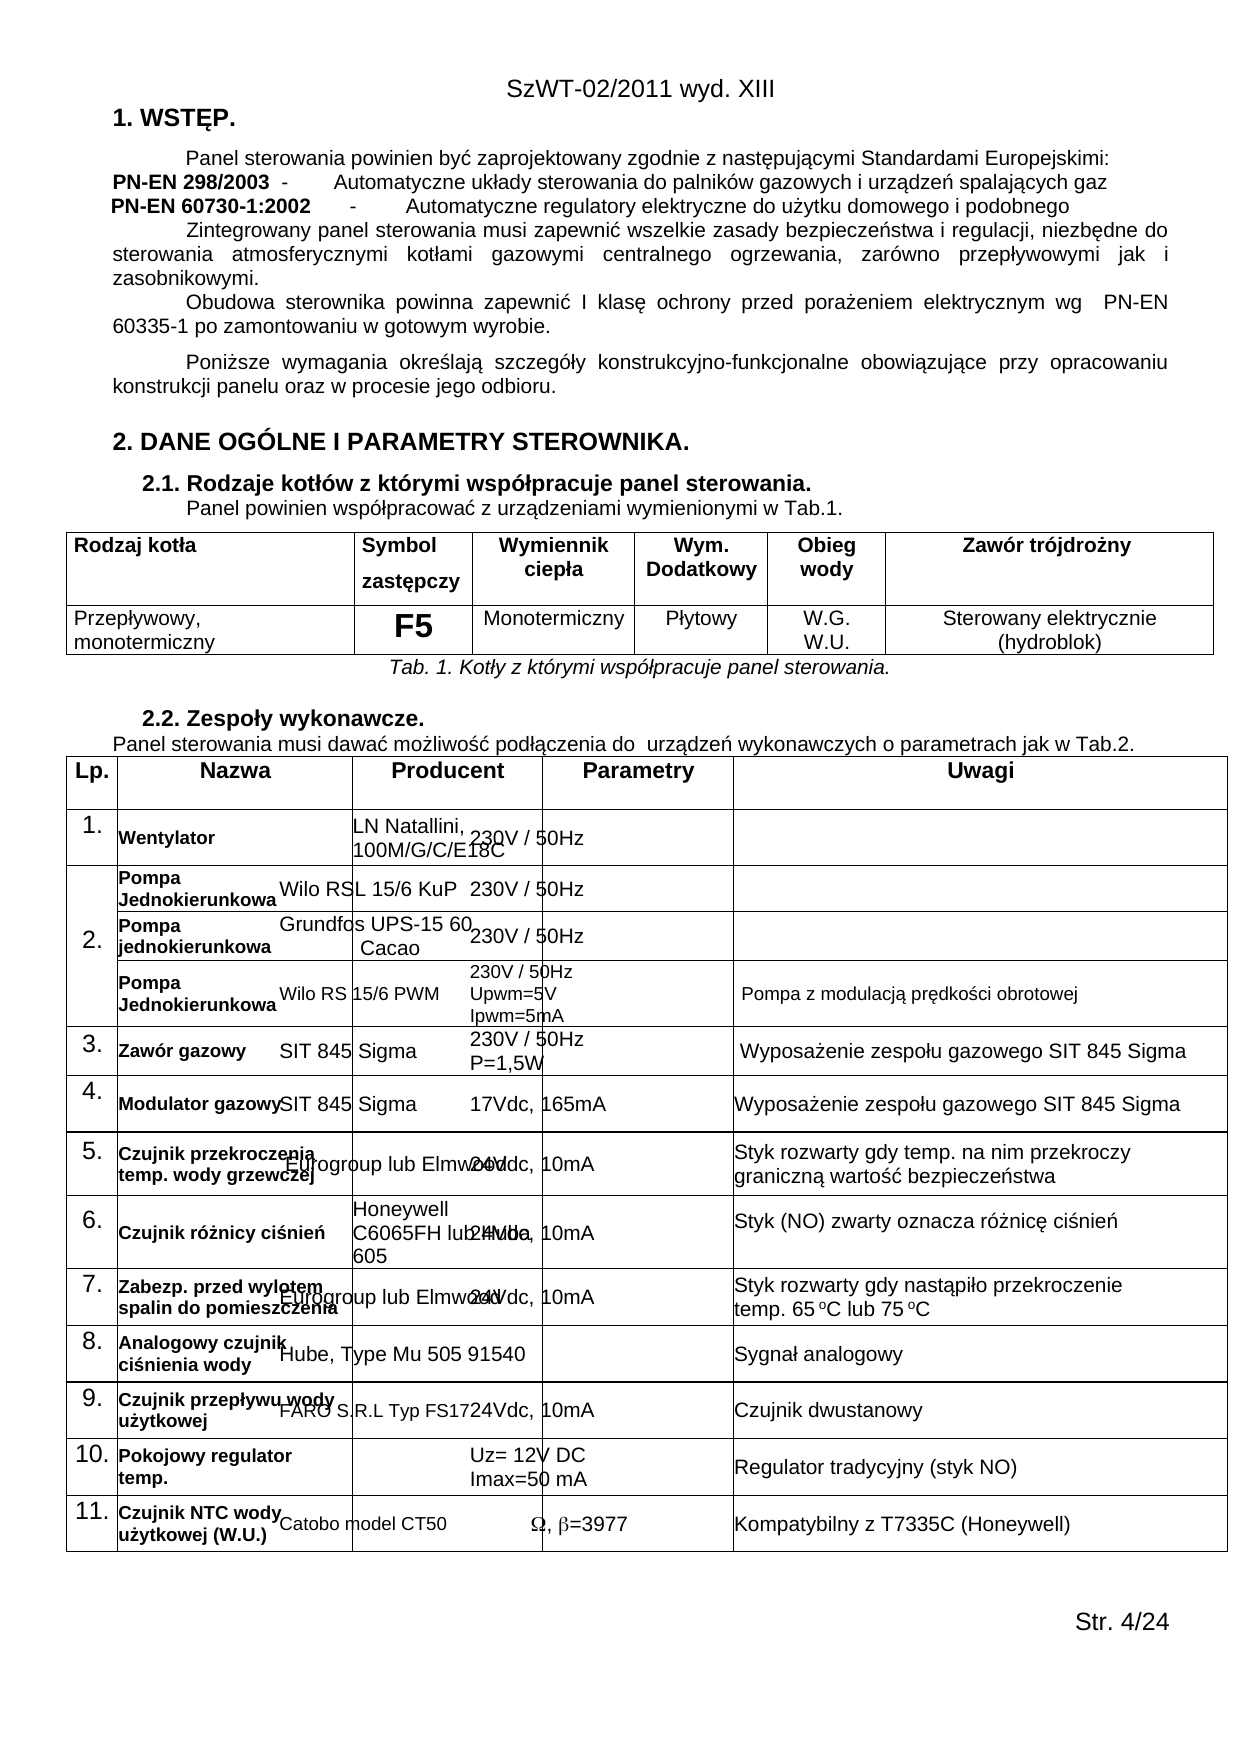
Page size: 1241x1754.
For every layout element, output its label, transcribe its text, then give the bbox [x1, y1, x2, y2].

table_cell Eurogroup lub Elmwood [353, 1133, 542, 1195]
table_cell Honeywell C6065FH lub Huba 605 [353, 1196, 542, 1268]
text PN-EN 298/2003 - Automatyczne układy sterowania do palników gazowych i urządzeń spalających gaz [112, 169, 1169, 193]
table_cell Grundfos UPS-15 60 Cacao [353, 912, 542, 960]
table_cell F5 [355, 606, 472, 654]
table_cell Pokojowy regulator temp. [118, 1439, 352, 1494]
table_cell 10. [67, 1439, 117, 1494]
table_cell 9. [67, 1383, 117, 1438]
table_cell Analogowy czujnik ciśnienia wody [118, 1326, 352, 1381]
table_cell 17Vdc, 165mA [543, 1076, 733, 1131]
table_cell Pompa Jednokierunkowa [118, 866, 352, 911]
table_cell Sterowany elektrycznie (hydroblok) [886, 606, 1213, 654]
table_cell Wilo RS 15/6 PWM [353, 961, 542, 1026]
table_cell Wentylator [118, 810, 352, 865]
text Poniższe wymagania określają szczegóły konstrukcyjno-funkcjonalne obowiązujące przy opracowaniu konstrukcji panelu oraz w procesie jego odbioru. [112, 350, 1169, 398]
table_header Nazwa [118, 757, 352, 809]
table_cell Sygnał analogowy [734, 1326, 1227, 1381]
table_cell Pompa Jednokierunkowa [118, 961, 352, 1026]
table_cell Zabezp. przed wylotem spalin do pomieszczenia [118, 1269, 352, 1325]
table_cell 3. [67, 1027, 117, 1075]
table_cell Eurogroup lub Elmwood [353, 1269, 542, 1325]
table_cell Czujnik NTC wody użytkowej (W.U.) [118, 1496, 352, 1551]
text Panel powinien współpracować z urządzeniami wymienionymi w Tab.1. [112, 496, 1169, 520]
table_cell 6. [67, 1196, 117, 1268]
table_header Wymiennik ciepła [473, 533, 634, 605]
table_cell 2. [67, 866, 117, 1026]
table_cell Wyposażenie zespołu gazowego SIT 845 Sigma [734, 1076, 1227, 1131]
table_cell Regulator tradycyjny (styk NO) [734, 1439, 1227, 1494]
table_header Parametry [543, 757, 733, 809]
table_cell Pompa jednokierunkowa [118, 912, 352, 960]
table_cell Czujnik różnicy ciśnień [118, 1196, 352, 1268]
table_header Rodzaj kotła [67, 533, 354, 605]
text Panel sterowania musi dawać możliwość podłączenia do urządzeń wykonawczych o parametrach jak w Tab.2. [112, 732, 1169, 756]
text PN-EN 60730-1:2002 - Automatyczne regulatory elektryczne do użytku domowego i podobnego [111, 193, 1169, 218]
table_cell 24Vdc, 10mA [543, 1383, 733, 1438]
table_cell [734, 866, 1227, 911]
table_header Obieg wody [768, 533, 885, 605]
table_cell SIT 845 Sigma [353, 1076, 542, 1131]
table_cell 11. [67, 1496, 117, 1551]
table_cell 24Vdc, 10mA [543, 1133, 733, 1195]
table_cell Płytowy [635, 606, 767, 654]
table_cell LN Natallini, 100M/G/C/E18C [353, 810, 542, 865]
table_cell 7. [67, 1269, 117, 1325]
table_cell [353, 1439, 542, 1494]
table_header Zawór trójdrożny [886, 533, 1213, 605]
table_cell W.G. W.U. [768, 606, 885, 654]
table_cell FARO S.R.L Typ FS17 [353, 1383, 542, 1438]
table_cell Styk (NO) zwarty oznacza różnicę ciśnień [734, 1196, 1227, 1268]
subtitle 2.2. Zespoły wykonawcze. [142, 705, 1169, 732]
table_cell 5. [67, 1133, 117, 1195]
subtitle 2. DANE OGÓLNE I PARAMETRY STEROWNIKA. [112, 427, 1169, 455]
table_cell Hube, Type Mu 505 91540 [353, 1326, 542, 1381]
table_cell [543, 1326, 733, 1381]
text Panel sterowania powinien być zaprojektowany zgodnie z następującymi Standardami Europejskimi: [112, 146, 1169, 169]
table_header Symbol zastępczy [355, 533, 472, 605]
table_cell 24Vdc, 10mA [543, 1196, 733, 1268]
text Tab. 1. Kotły z którymi współpracuje panel sterowania. [112, 655, 1169, 679]
table_cell Styk rozwarty gdy nastąpiło przekroczenie temp. 65 oC lub 75 oC [734, 1269, 1227, 1325]
table_cell Czujnik przekroczenia temp. wody grzewczej [118, 1133, 352, 1195]
table_cell 8. [67, 1326, 117, 1381]
table_cell 24Vdc, 10mA [543, 1269, 733, 1325]
table_cell SIT 845 Sigma [353, 1027, 542, 1075]
table_cell [734, 912, 1227, 960]
table_cell [734, 810, 1227, 865]
table_cell Wyposażenie zespołu gazowego SIT 845 Sigma [734, 1027, 1227, 1075]
table_cell R=10k, =3977 [543, 1496, 733, 1551]
table_header Wym. Dodatkowy [635, 533, 767, 605]
table_cell Przepływowy, monotermiczny [67, 606, 354, 654]
table_cell 230V / 50Hz [543, 866, 733, 911]
table_cell Zawór gazowy [118, 1027, 352, 1075]
table_cell Monotermiczny [473, 606, 634, 654]
table_cell 230V / 50Hz Upwm=5V Ipwm=5mA [543, 961, 733, 1026]
table_cell Styk rozwarty gdy temp. na nim przekroczy graniczną wartość bezpieczeństwa [734, 1133, 1227, 1195]
text Obudowa sterownika powinna zapewnić I klasę ochrony przed porażeniem elektrycznym wg PN-EN 60335-1 po zamontowaniu w gotowym wyrobie. [112, 289, 1169, 337]
table_cell 230V / 50Hz P=1,5W [543, 1027, 733, 1075]
table_cell Wilo RSL 15/6 KuP [353, 866, 542, 911]
table_cell 4. [67, 1076, 117, 1131]
table_cell 230V / 50Hz [543, 912, 733, 960]
table_cell Kompatybilny z T7335C (Honeywell) [734, 1496, 1227, 1551]
table_cell Czujnik dwustanowy [734, 1383, 1227, 1438]
table_header Producent [353, 757, 542, 809]
text Zintegrowany panel sterowania musi zapewnić wszelkie zasady bezpieczeństwa i regulacji, niezbędne do sterowania atmosferycznymi kotłami gazowymi centralnego ogrzewania, zarówno przepływowymi jak i zasobnikowymi. [112, 218, 1169, 289]
table_cell 230V / 50Hz [543, 810, 733, 865]
table_cell Uz= 12V DC Imax=50 mA [543, 1439, 733, 1494]
table_cell Czujnik przepływu wody użytkowej [118, 1383, 352, 1438]
table_header Lp. [67, 757, 117, 809]
subtitle 1. WSTĘP. [112, 102, 1169, 131]
table_header Uwagi [734, 757, 1227, 809]
table_cell Catobo model CT50 [353, 1496, 542, 1551]
table_cell 1. [67, 810, 117, 865]
subtitle 2.1. Rodzaje kotłów z którymi współpracuje panel sterowania. [142, 470, 1169, 496]
table_cell Modulator gazowy [118, 1076, 352, 1131]
table_cell Pompa z modulacją prędkości obrotowej [734, 961, 1227, 1026]
